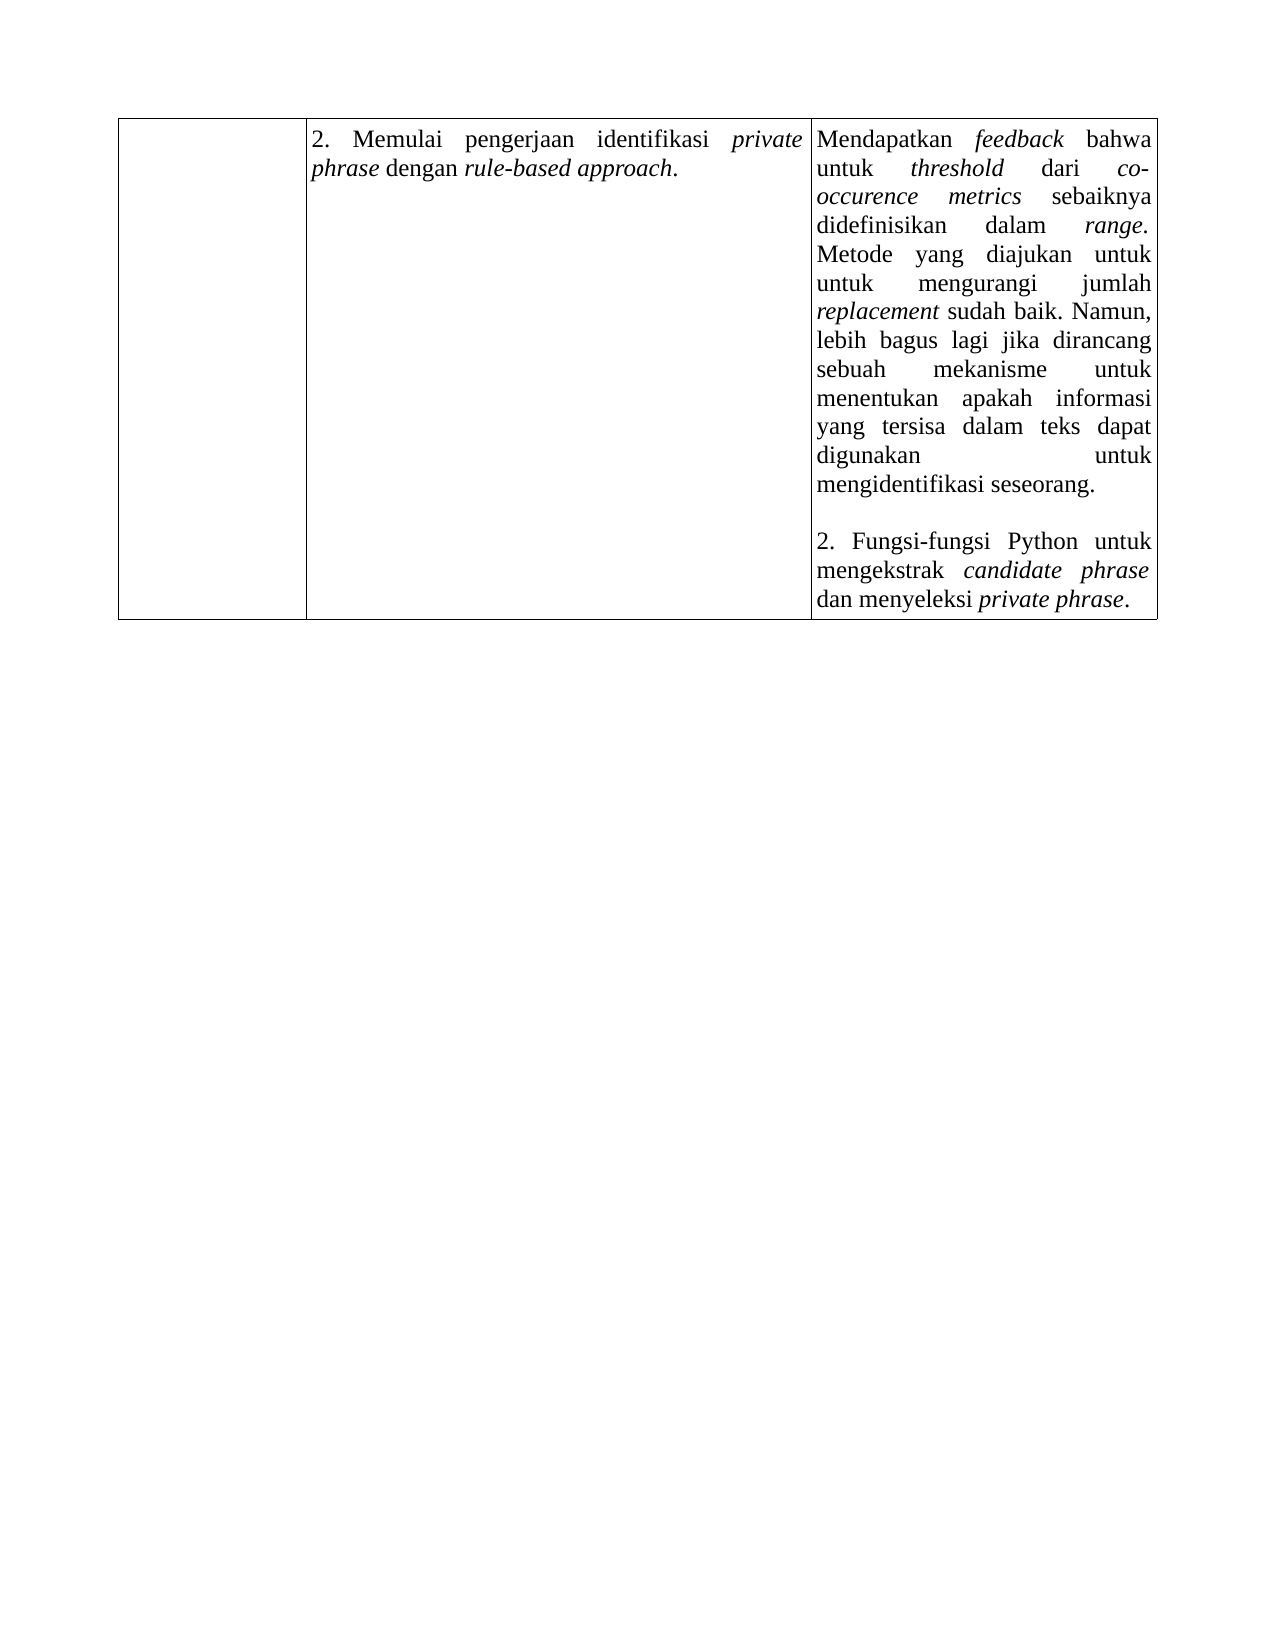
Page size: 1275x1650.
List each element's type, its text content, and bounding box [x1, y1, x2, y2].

table_cell 2. Memulai pengerjaan identifikasi private phrase dengan rule-based approach. [307, 119, 811, 618]
table_cell Mendapatkan feedback bahwa untuk threshold dari co-occurence metrics sebaiknya didefinisikan dalam range. Metode yang diajukan untuk untuk mengurangi jumlah replacement sudah baik. Namun, lebih bagus lagi jika dirancang sebuah mekanisme untuk menentukan apakah informasi yang tersisa dalam teks dapat digunakan untuk mengidentifikasi seseorang. 2. Fungsi-fungsi Python untuk mengekstrak candidate phrase dan menyeleksi private phrase. [812, 119, 1157, 618]
table_cell [119, 119, 306, 618]
